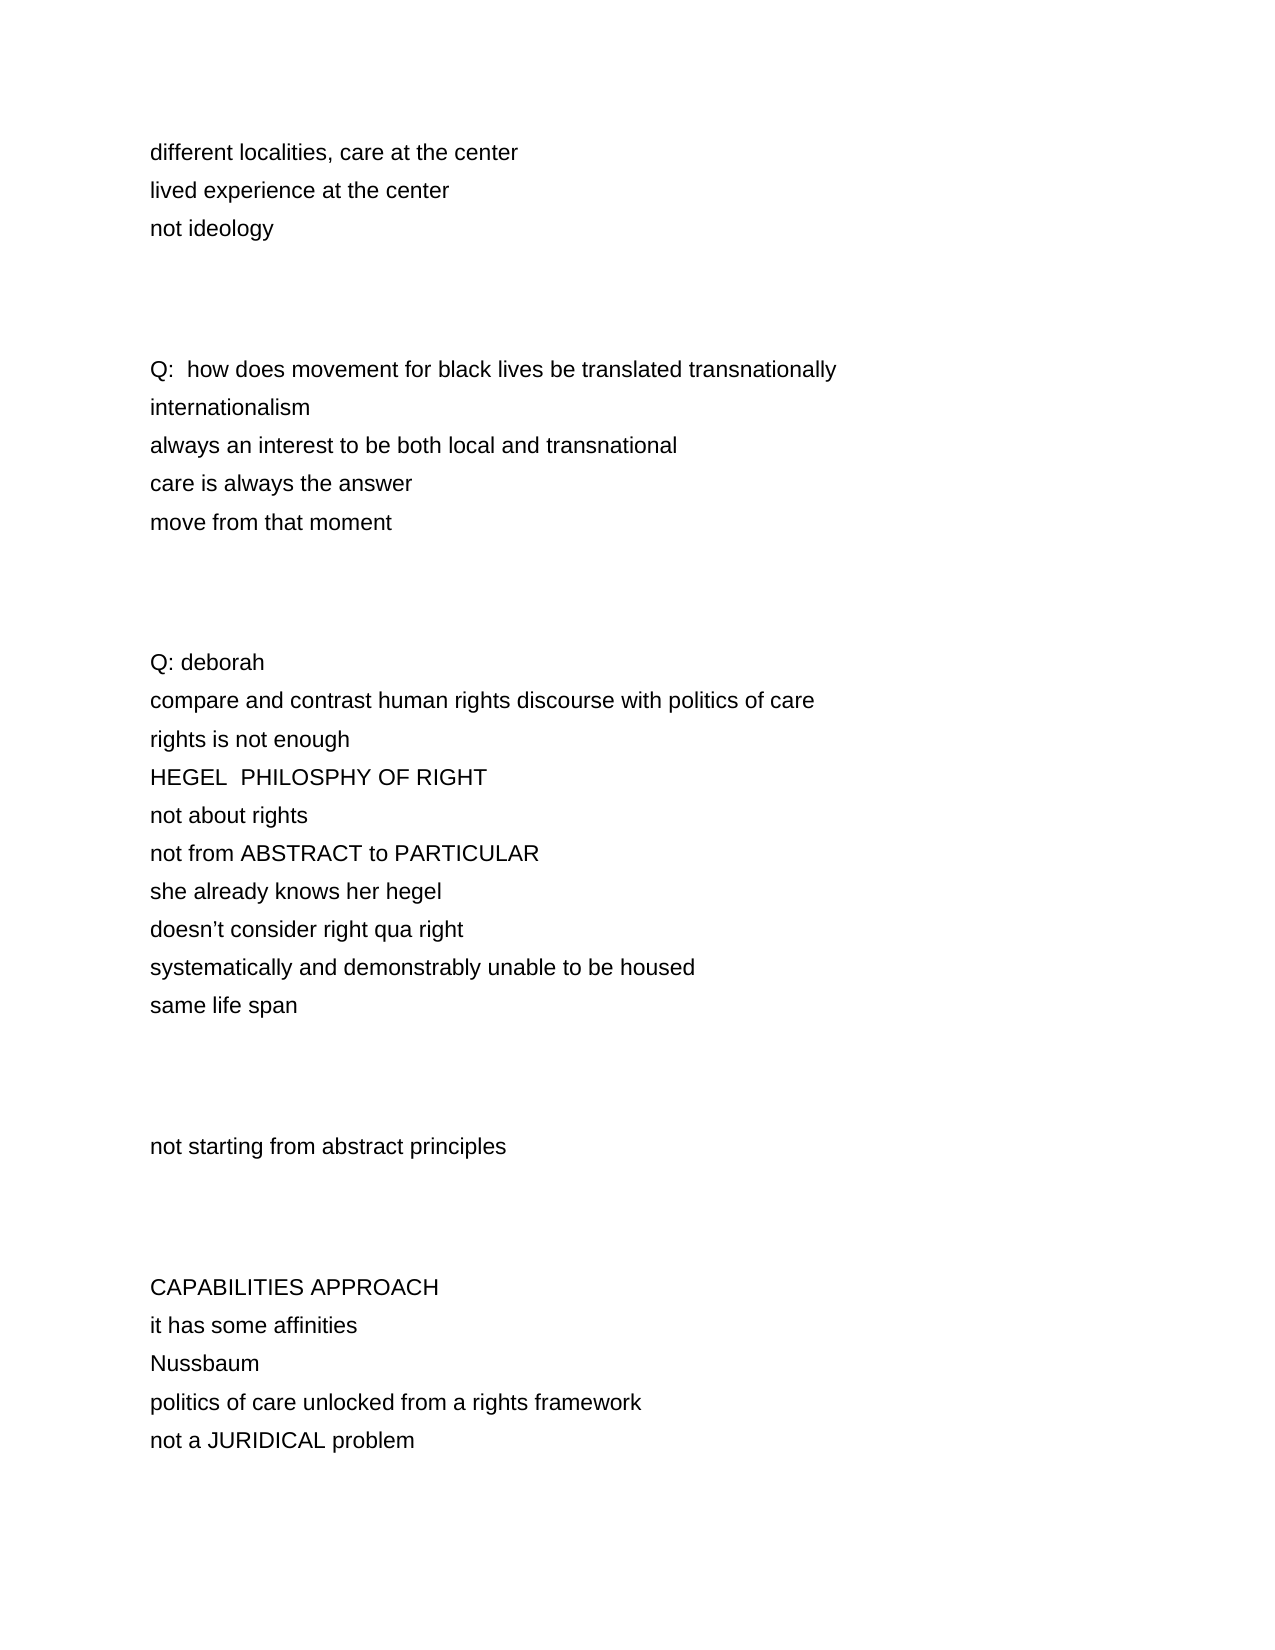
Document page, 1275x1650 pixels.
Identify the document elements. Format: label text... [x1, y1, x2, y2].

text systematically and demonstrably unable to be housed [475, 965, 1125, 978]
text not ideology [150, 226, 258, 239]
text Q: how does movement for black lives be translated transnationally [161, 367, 830, 380]
text not starting from abstract principles [150, 1144, 259, 1157]
text not starting from abstract principles [468, 1144, 1125, 1157]
text Q: how does movement for black lives be translated transnationally [831, 367, 1125, 380]
text different localities, care at the center [150, 150, 1125, 163]
text same life span [263, 1003, 1125, 1017]
text care is always the answer [277, 481, 1125, 494]
text not a JURIDICAL problem [336, 1438, 1125, 1451]
text doesn’t consider right qua right [442, 927, 1125, 940]
text compare and contrast human rights discourse with politics of care [672, 698, 1125, 712]
text it has some affinities [150, 1323, 1125, 1336]
text rights is not enough [335, 737, 1125, 750]
text always an interest to be both local and transnational [203, 443, 1125, 456]
text not from ABSTRACT to PARTICULAR [150, 851, 1125, 864]
text HEGEL PHILOSPHY OF RIGHT [150, 775, 1125, 788]
text doesn’t consider right qua right [385, 927, 440, 940]
text she already knows her hegel [422, 889, 1125, 902]
text not ideology [268, 226, 1125, 239]
text internationalism [150, 405, 1125, 418]
text systematically and demonstrably unable to be housed [287, 965, 474, 978]
text doesn’t consider right qua right [150, 927, 344, 940]
text CAPABILITIES APPROACH [150, 1285, 1125, 1298]
text Nussbaum [150, 1361, 1125, 1374]
text not about rights [275, 813, 1125, 826]
text compare and contrast human rights discourse with politics of care [477, 698, 670, 712]
text systematically and demonstrably unable to be housed [167, 965, 286, 978]
text rights is not enough [173, 737, 333, 750]
text not starting from abstract principles [261, 1144, 411, 1157]
text politics of care unlocked from a rights framework [496, 1399, 1125, 1413]
text not about rights [150, 813, 273, 826]
text compare and contrast human rights discourse with politics of care [197, 698, 476, 712]
text lived experience at the center [150, 188, 229, 201]
text she already knows her hegel [263, 889, 420, 902]
text politics of care unlocked from a rights framework [154, 1399, 494, 1413]
text she already knows her hegel [150, 889, 262, 902]
text same life span [150, 1003, 261, 1017]
text lived experience at the center [231, 188, 1125, 201]
text move from that moment [150, 519, 1125, 533]
text care is always the answer [150, 481, 276, 494]
text Q: deborah [161, 660, 1125, 673]
text not a JURIDICAL problem [150, 1438, 334, 1451]
